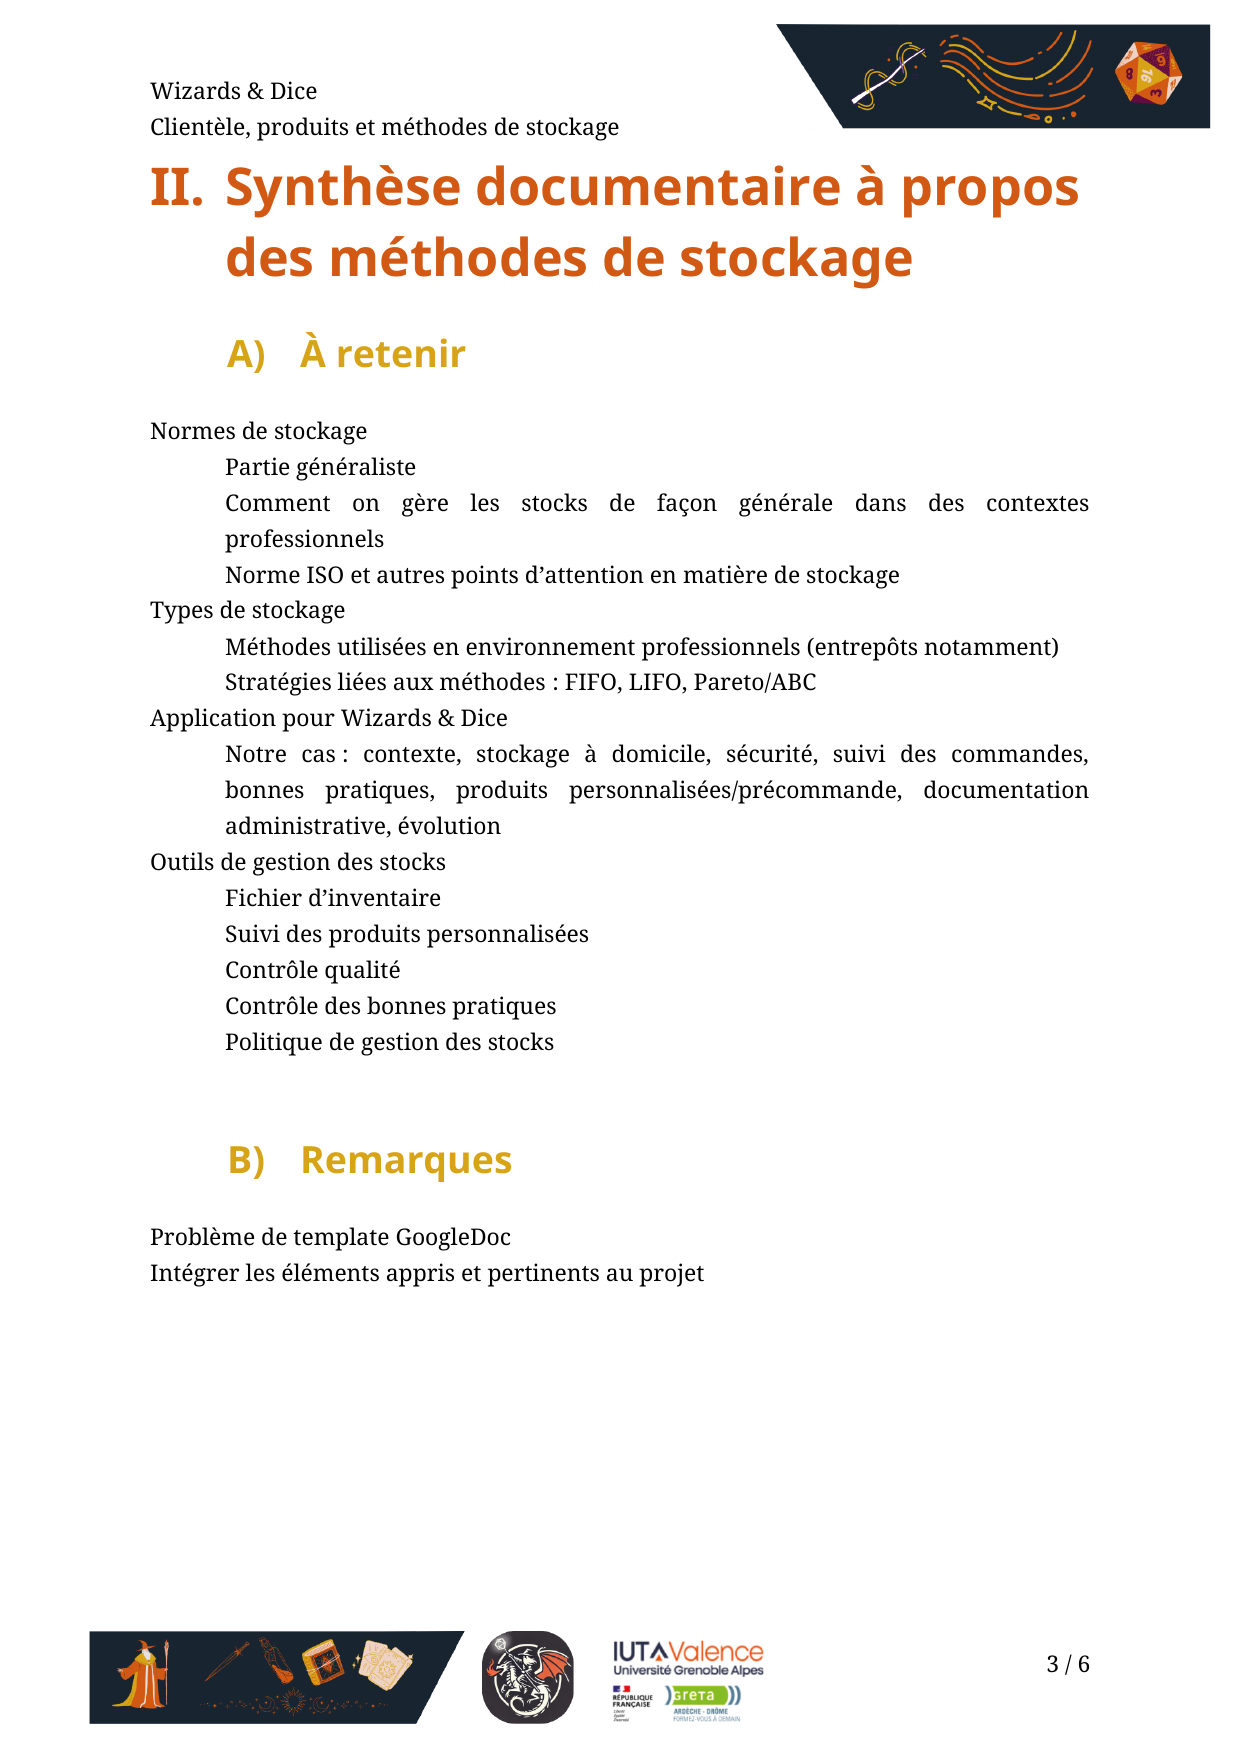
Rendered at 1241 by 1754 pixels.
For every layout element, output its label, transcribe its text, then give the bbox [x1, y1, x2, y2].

picture [771, 21, 1218, 131]
text Problème de template GoogleDoc [150, 1221, 1090, 1252]
text Suivi des produits personnalisées [225, 918, 1090, 949]
text Contrôle qualité [225, 954, 1090, 985]
text Intégrer les éléments appris et pertinents au projet [150, 1256, 1090, 1288]
subtitle Synthèse documentaire à propos des méthodes de stockage [150, 150, 1090, 292]
text Partie généraliste [225, 451, 1090, 482]
picture [81, 1620, 788, 1733]
text Types de stockage [150, 594, 1090, 626]
text Notre cas : contexte, stockage à domicile, sécurité, suivi des commandes, bonnes pratiques, produits personnalisées/précommande, documentation administrative, évolution [225, 738, 1090, 841]
subtitle Remarques [227, 1133, 1090, 1184]
text Normes de stockage [150, 415, 1090, 446]
text Stratégies liées aux méthodes : FIFO, LIFO, Pareto/ABC [225, 666, 1090, 698]
text Politique de gestion des stocks [225, 1026, 1090, 1057]
subtitle À retenir [227, 328, 1090, 379]
text Contrôle des bonnes pratiques [225, 990, 1090, 1021]
text Norme ISO et autres points d’attention en matière de stockage [225, 558, 1090, 590]
text Outils de gestion des stocks [150, 846, 1090, 877]
text Comment on gère les stocks de façon générale dans des contextes professionnels [225, 487, 1090, 554]
text Application pour Wizards & Dice [150, 702, 1090, 733]
text Fichier d’inventaire [225, 882, 1090, 913]
text Méthodes utilisées en environnement professionnels (entrepôts notamment) [225, 630, 1090, 662]
